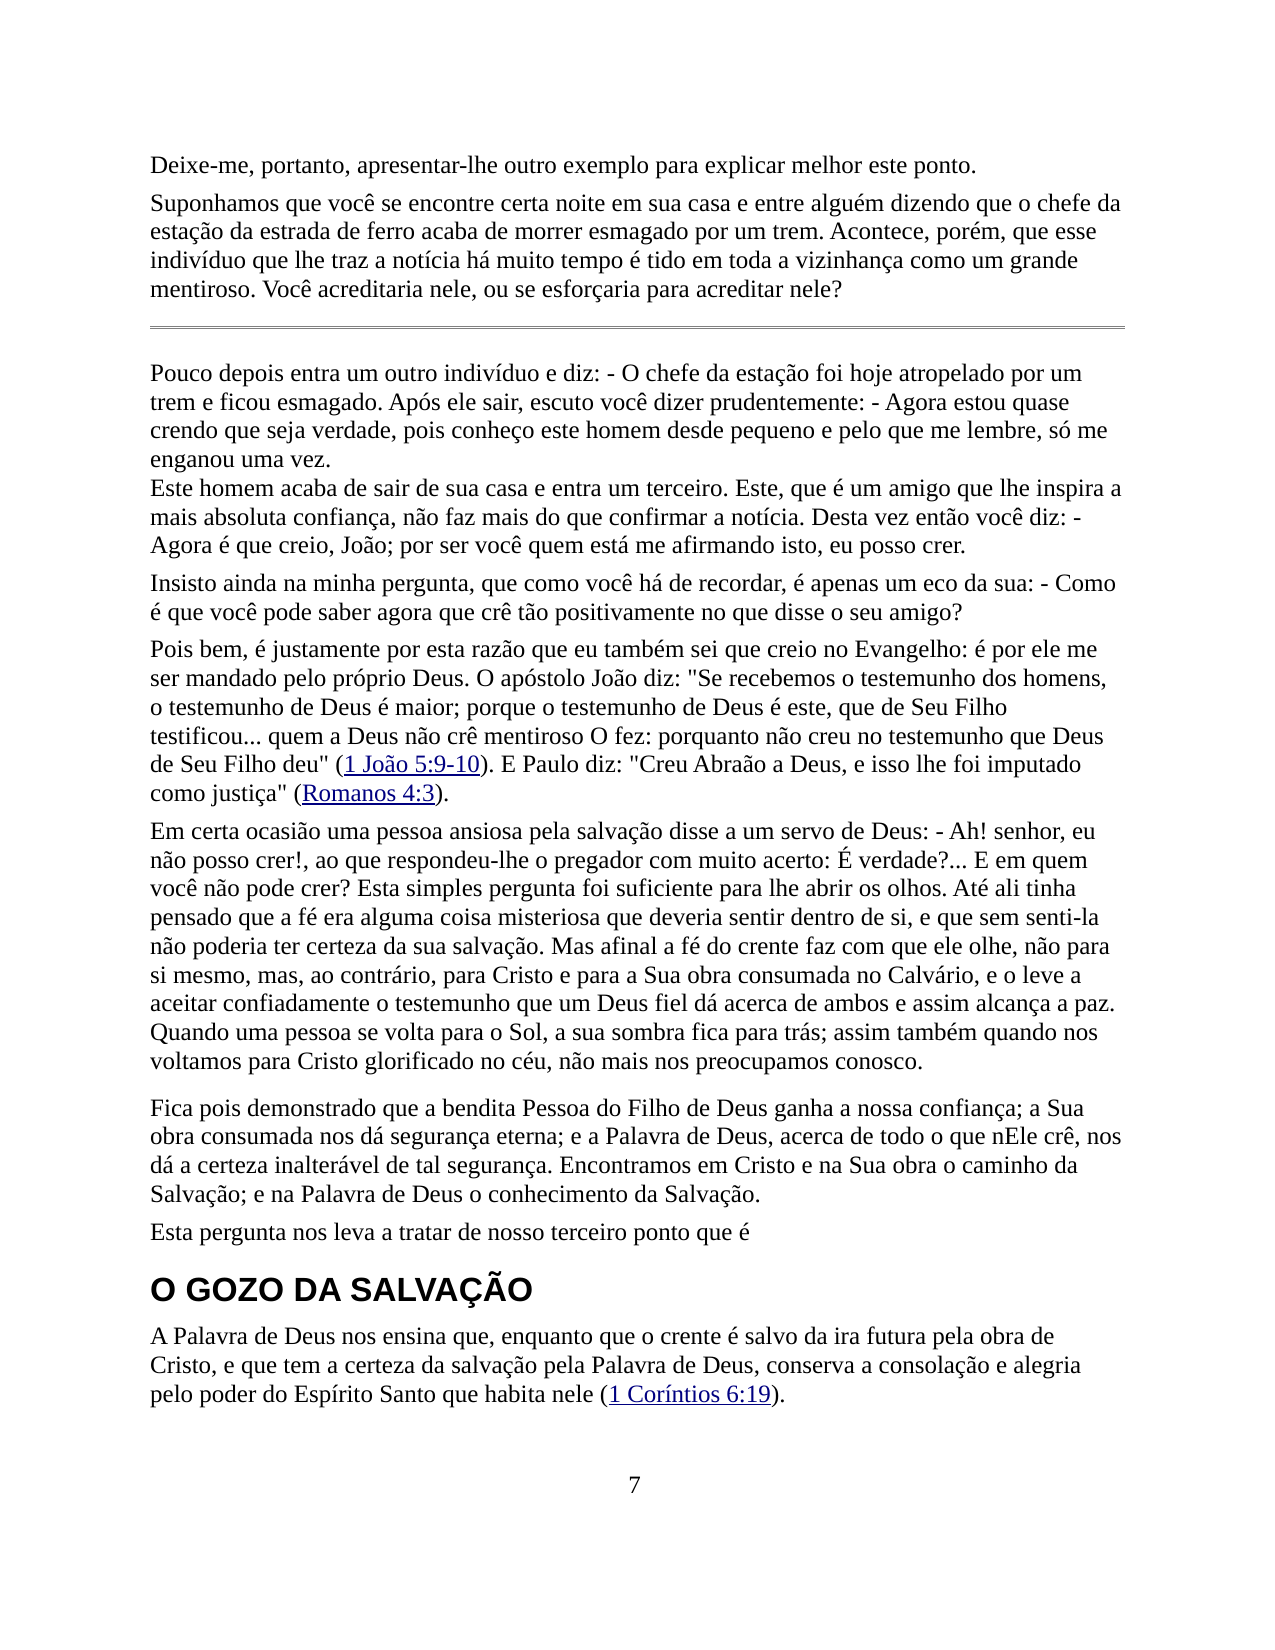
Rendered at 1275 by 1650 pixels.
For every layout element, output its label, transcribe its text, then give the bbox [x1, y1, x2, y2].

text Este homem acaba de sair de sua casa e entra um terceiro. Este, que é um amigo que lhe inspira a mais absoluta confiança, não faz mais do que confirmar a notícia. Desta vez então você diz: - Agora é que creio, João; por ser você quem está me afirmando isto, eu posso crer. [150, 473, 1125, 559]
text Fica pois demonstrado que a bendita Pessoa do Filho de Deus ganha a nossa confiança; a Sua obra consumada nos dá segurança eterna; e a Palavra de Deus, acerca de todo o que nEle crê, nos dá a certeza inalterável de tal segurança. Encontramos em Cristo e na Sua obra o caminho da Salvação; e na Palavra de Deus o conhecimento da Salvação. [150, 1093, 1125, 1208]
subtitle O GOZO DA SALVAÇÃO [150, 1270, 1125, 1309]
text Deixe-me, portanto, apresentar-lhe outro exemplo para explicar melhor este ponto. [150, 150, 1125, 179]
text Pouco depois entra um outro indivíduo e diz: - O chefe da estação foi hoje atropelado por um trem e ficou esmagado. Após ele sair, escuto você dizer prudentemente: - Agora estou quase crendo que seja verdade, pois conheço este homem desde pequeno e pelo que me lembre, só me enganou uma vez. [150, 358, 1125, 473]
text Insisto ainda na minha pergunta, que como você há de recordar, é apenas um eco da sua: - Como é que você pode saber agora que crê tão positivamente no que disse o seu amigo? [150, 568, 1125, 626]
text Pois bem, é justamente por esta razão que eu também sei que creio no Evangelho: é por ele me ser mandado pelo próprio Deus. O apóstolo João diz: "Se recebemos o testemunho dos homens, o testemunho de Deus é maior; porque o testemunho de Deus é este, que de Seu Filho testificou... quem a Deus não crê mentiroso O fez: porquanto não creu no testemunho que Deus de Seu Filho deu" (1 João 5:9-10). E Paulo diz: "Creu Abraão a Deus, e isso lhe foi imputado como justiça" (Romanos 4:3). [150, 634, 1125, 807]
text Esta pergunta nos leva a tratar de nosso terceiro ponto que é [150, 1217, 1125, 1245]
text Em certa ocasião uma pessoa ansiosa pela salvação disse a um servo de Deus: - Ah! senhor, eu não posso crer!, ao que respondeu-lhe o pregador com muito acerto: É verdade?... E em quem você não pode crer? Esta simples pergunta foi suficiente para lhe abrir os olhos. Até ali tinha pensado que a fé era alguma coisa misteriosa que deveria sentir dentro de si, e que sem senti-la não poderia ter certeza da sua salvação. Mas afinal a fé do crente faz com que ele olhe, não para si mesmo, mas, ao contrário, para Cristo e para a Sua obra consumada no Calvário, e o leve a aceitar confiadamente o testemunho que um Deus fiel dá acerca de ambos e assim alcança a paz. Quando uma pessoa se volta para o Sol, a sua sombra fica para trás; assim também quando nos voltamos para Cristo glorificado no céu, não mais nos preocupamos conosco. [150, 816, 1125, 1075]
text A Palavra de Deus nos ensina que, enquanto que o crente é salvo da ira futura pela obra de Cristo, e que tem a certeza da salvação pela Palavra de Deus, conserva a consolação e alegria pelo poder do Espírito Santo que habita nele (1 Coríntios 6:19). [150, 1321, 1125, 1408]
text Suponhamos que você se encontre certa noite em sua casa e entre alguém dizendo que o chefe da estação da estrada de ferro acaba de morrer esmagado por um trem. Acontece, porém, que esse indivíduo que lhe traz a notícia há muito tempo é tido em toda a vizinhança como um grande mentiroso. Você acreditaria nele, ou se esforçaria para acreditar nele? [150, 188, 1125, 303]
